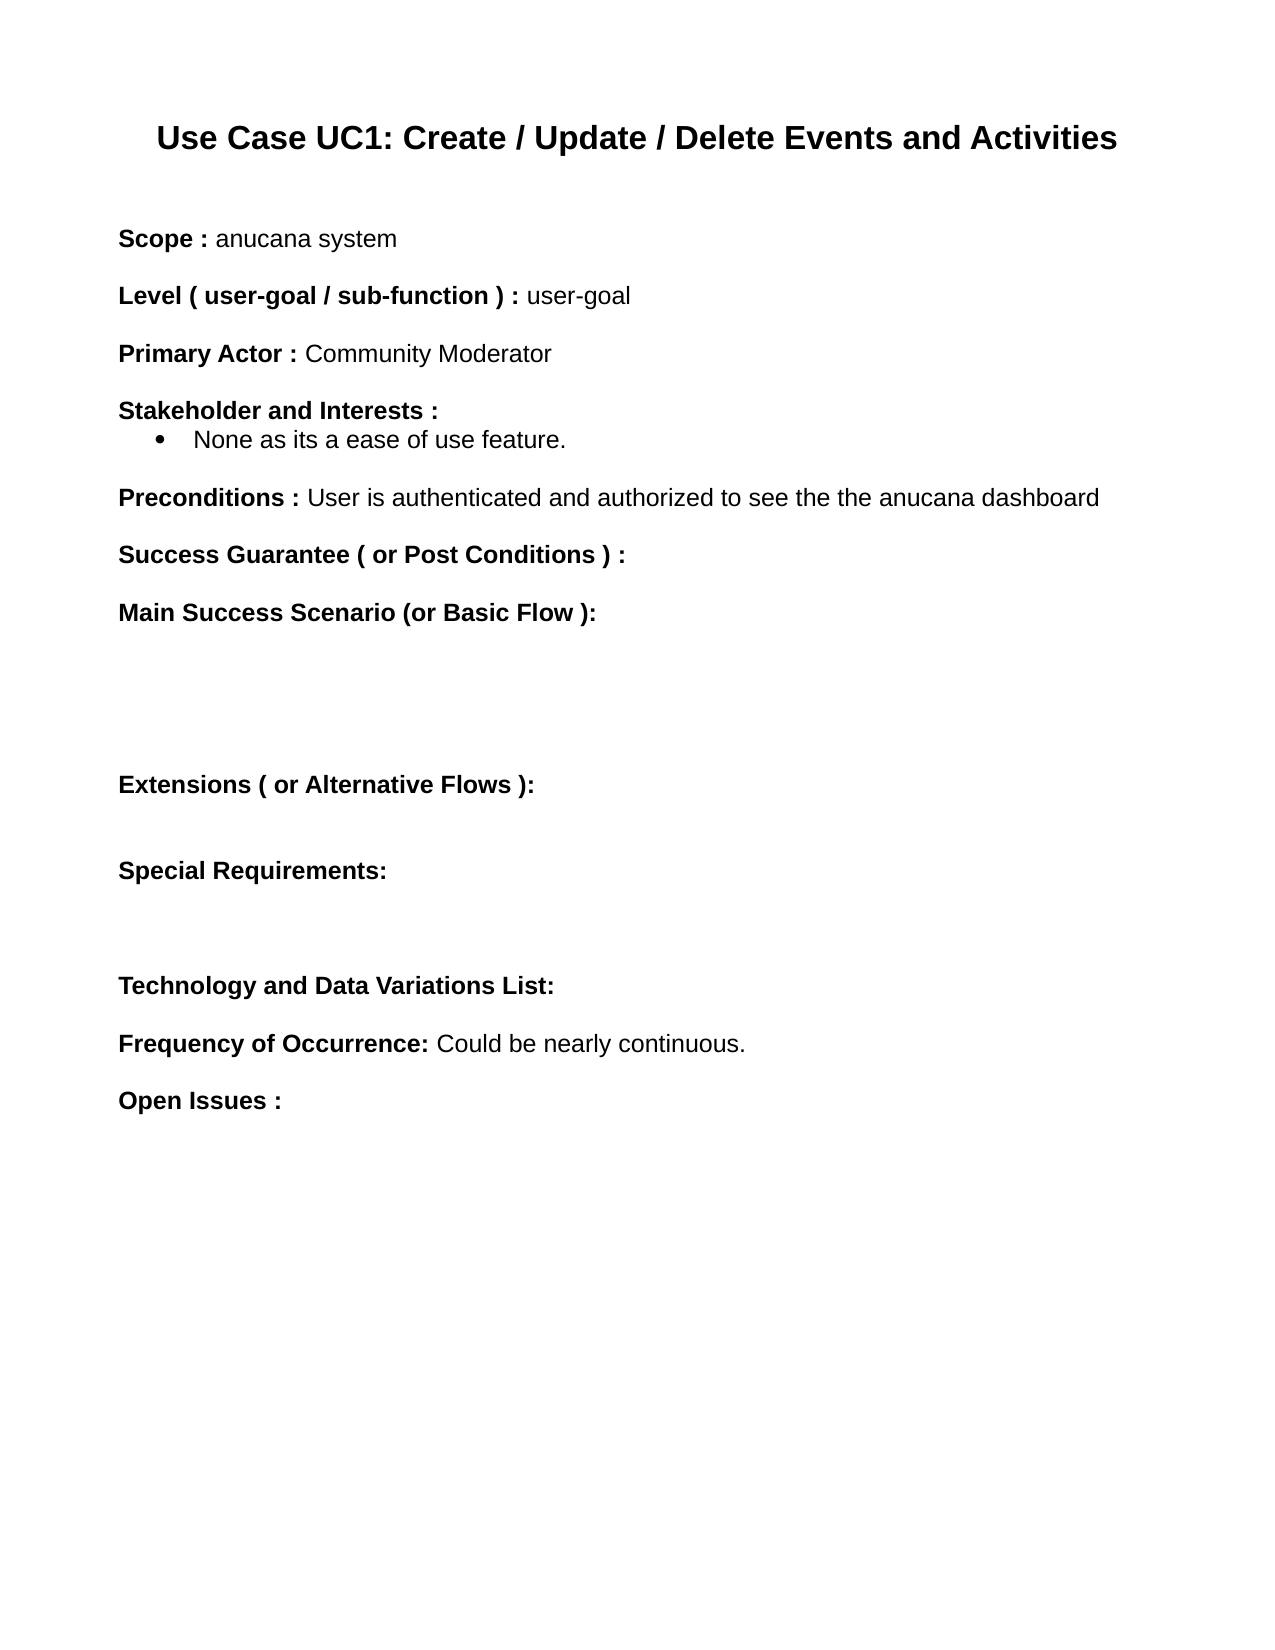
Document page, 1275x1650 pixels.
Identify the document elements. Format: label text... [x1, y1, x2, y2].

text Frequency of Occurrence: Could be nearly continuous. [118, 1029, 1157, 1058]
text Level ( user-goal / sub-function ) : user-goal [118, 281, 1157, 310]
text Technology and Data Variations List: [118, 971, 1157, 1000]
text Use Case UC1: Create / Update / Delete Events and Activities [118, 118, 1157, 157]
text Primary Actor : Community Moderator [118, 339, 1157, 367]
list None as its a ease of use feature. [156, 425, 1157, 454]
text Scope : anucana system [118, 224, 1157, 252]
text Special Requirements: [118, 856, 1157, 885]
text Main Success Scenario (or Basic Flow ): [118, 598, 1157, 626]
text Success Guarantee ( or Post Conditions ) : [118, 540, 1157, 569]
text Extensions ( or Alternative Flows ): [118, 770, 1157, 799]
text Stakeholder and Interests : [118, 396, 1157, 425]
text Preconditions : User is authenticated and authorized to see the the anucana dashboard [118, 483, 1157, 511]
text Open Issues : [118, 1086, 1157, 1115]
